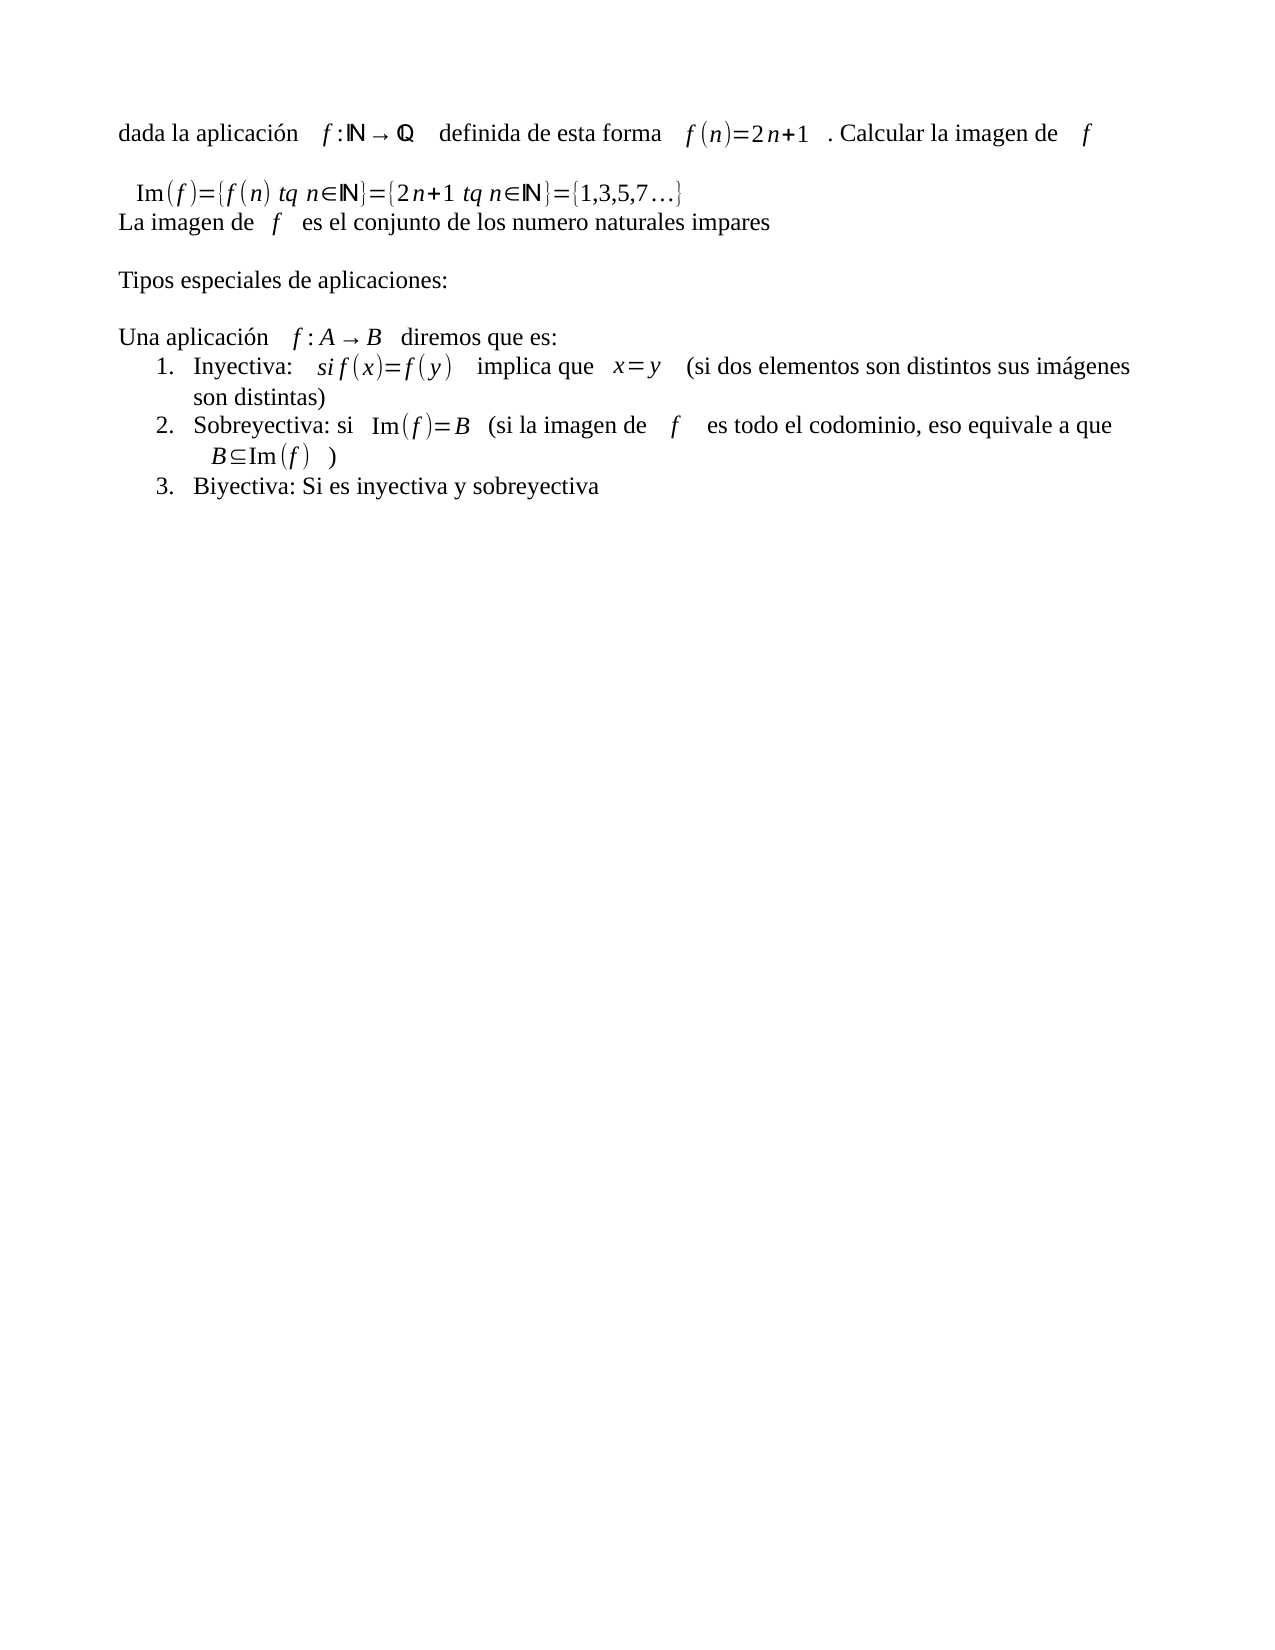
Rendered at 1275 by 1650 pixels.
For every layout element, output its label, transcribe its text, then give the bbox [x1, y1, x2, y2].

text dada la aplicación definida de esta forma . Calcular la imagen de [118, 118, 1157, 149]
text Tipos especiales de aplicaciones: [118, 265, 1157, 294]
text La imagen dees el conjunto de los numero naturales impares [118, 207, 1157, 236]
list Inyectiva: implica que (si dos elementos son distintos sus imágenes son distintas) [156, 351, 1157, 410]
list Biyectiva: Si es inyectiva y sobreyectiva [156, 471, 1157, 500]
text Una aplicación diremos que es: [118, 322, 1157, 351]
list Sobreyectiva: si(si la imagen de es todo el codominio, eso equivale a que ) [156, 410, 1157, 471]
